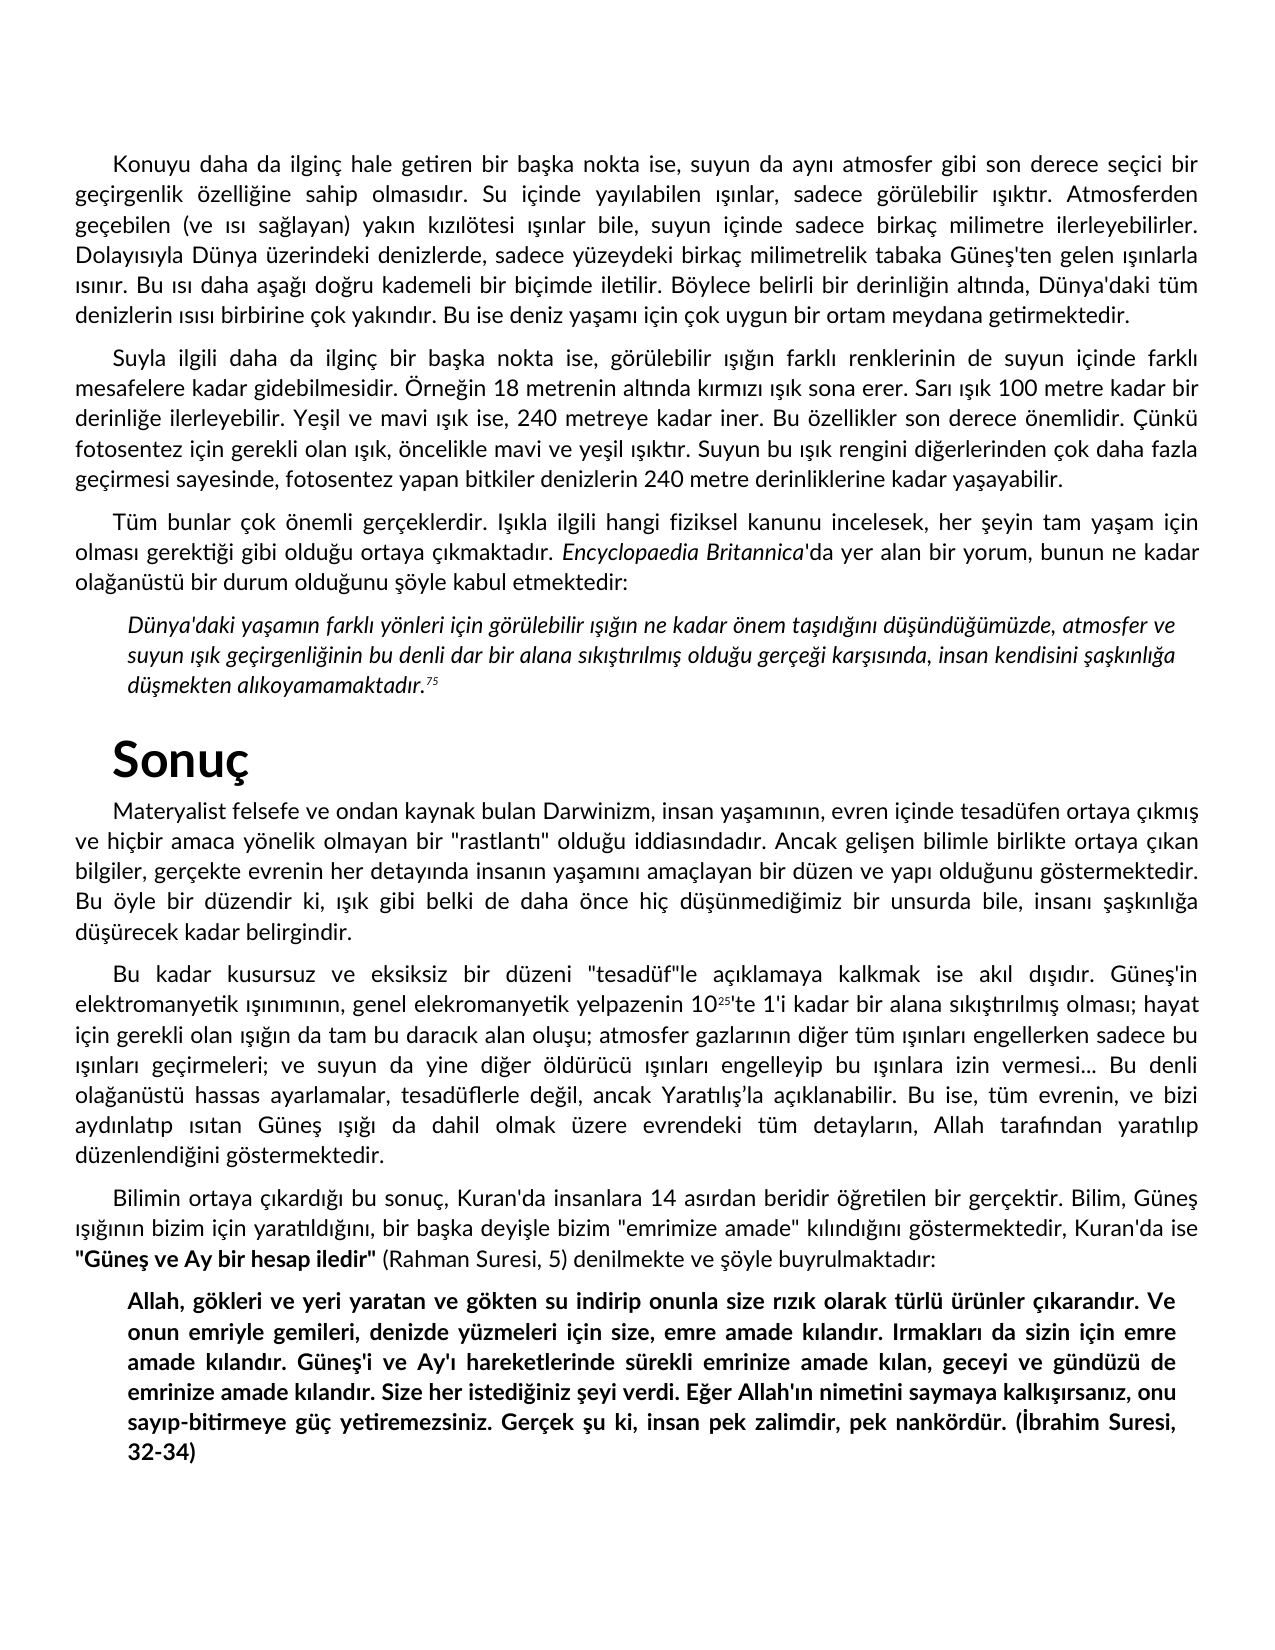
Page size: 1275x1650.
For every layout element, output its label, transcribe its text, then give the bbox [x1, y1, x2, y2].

text Bilimin ortaya çıkardığı bu sonuç, Kuran'da insanlara 14 asırdan beridir öğretilen bir gerçektir. Bilim, Güneş ışığının bizim için yaratıldığını, bir başka deyişle bizim "emrimize amade" kılındığını göstermektedir, Kuran'da ise "Güneş ve Ay bir hesap iledir" (Rahman Suresi, 5) denilmekte ve şöyle buyrulmaktadır: [75, 1184, 1200, 1272]
text Allah, gökleri ve yeri yaratan ve gökten su indirip onunla size rızık olarak türlü ürünler çıkarandır. Ve onun emriyle gemileri, denizde yüzmeleri için size, emre amade kılandır. Irmakları da sizin için emre amade kılandır. Güneş'i ve Ay'ı hareketlerinde sürekli emrinize amade kılan, geceyi ve gündüzü de emrinize amade kılandır. Size her istediğiniz şeyi verdi. Eğer Allah'ın nimetini saymaya kalkışırsanız, onu sayıp-bitirmeye güç yetiremezsiniz. Gerçek şu ki, insan pek zalimdir, pek nankördür. (İbrahim Suresi, 32-34) [127, 1287, 1177, 1466]
subtitle Sonuç [112, 728, 1200, 788]
text Tüm bunlar çok önemli gerçeklerdir. Işıkla ilgili hangi fiziksel kanunu incelesek, her şeyin tam yaşam için olması gerektiği gibi olduğu ortaya çıkmaktadır. Encyclopaedia Britannica'da yer alan bir yorum, bunun ne kadar olağanüstü bir durum olduğunu şöyle kabul etmektedir: [75, 507, 1200, 595]
text Dünya'daki yaşamın farklı yönleri için görülebilir ışığın ne kadar önem taşıdığını düşündüğümüzde, atmosfer ve suyun ışık geçirgenliğinin bu denli dar bir alana sıkıştırılmış olduğu gerçeği karşısında, insan kendisini şaşkınlığa düşmekten alıkoyamamaktadır.75 [127, 610, 1177, 698]
text Suyla ilgili daha da ilginç bir başka nokta ise, görülebilir ışığın farklı renklerinin de suyun içinde farklı mesafelere kadar gidebilmesidir. Örneğin 18 metrenin altında kırmızı ışık sona erer. Sarı ışık 100 metre kadar bir derinliğe ilerleyebilir. Yeşil ve mavi ışık ise, 240 metreye kadar iner. Bu özellikler son derece önemlidir. Çünkü fotosentez için gerekli olan ışık, öncelikle mavi ve yeşil ışıktır. Suyun bu ışık rengini diğerlerinden çok daha fazla geçirmesi sayesinde, fotosentez yapan bitkiler denizlerin 240 metre derinliklerine kadar yaşayabilir. [75, 344, 1200, 492]
text Bu kadar kusursuz ve eksiksiz bir düzeni "tesadüf"le açıklamaya kalkmak ise akıl dışıdır. Güneş'in elektromanyetik ışınımının, genel elekromanyetik yelpazenin 1025'te 1'i kadar bir alana sıkıştırılmış olması; hayat için gerekli olan ışığın da tam bu daracık alan oluşu; atmosfer gazlarının diğer tüm ışınları engellerken sadece bu ışınları geçirmeleri; ve suyun da yine diğer öldürücü ışınları engelleyip bu ışınlara izin vermesi... Bu denli olağanüstü hassas ayarlamalar, tesadüflerle değil, ancak Yaratılış’la açıklanabilir. Bu ise, tüm evrenin, ve bizi aydınlatıp ısıtan Güneş ışığı da dahil olmak üzere evrendeki tüm detayların, Allah tarafından yaratılıp düzenlendiğini göstermektedir. [75, 960, 1200, 1169]
text Materyalist felsefe ve ondan kaynak bulan Darwinizm, insan yaşamının, evren içinde tesadüfen ortaya çıkmış ve hiçbir amaca yönelik olmayan bir "rastlantı" olduğu iddiasındadır. Ancak gelişen bilimle birlikte ortaya çıkan bilgiler, gerçekte evrenin her detayında insanın yaşamını amaçlayan bir düzen ve yapı olduğunu göstermektedir. Bu öyle bir düzendir ki, ışık gibi belki de daha önce hiç düşünmediğimiz bir unsurda bile, insanı şaşkınlığa düşürecek kadar belirgindir. [75, 797, 1200, 945]
text Konuyu daha da ilginç hale getiren bir başka nokta ise, suyun da aynı atmosfer gibi son derece seçici bir geçirgenlik özelliğine sahip olmasıdır. Su içinde yayılabilen ışınlar, sadece görülebilir ışıktır. Atmosferden geçebilen (ve ısı sağlayan) yakın kızılötesi ışınlar bile, suyun içinde sadece birkaç milimetre ilerleyebilirler. Dolayısıyla Dünya üzerindeki denizlerde, sadece yüzeydeki birkaç milimetrelik tabaka Güneş'ten gelen ışınlarla ısınır. Bu ısı daha aşağı doğru kademeli bir biçimde iletilir. Böylece belirli bir derinliğin altında, Dünya'daki tüm denizlerin ısısı birbirine çok yakındır. Bu ise deniz yaşamı için çok uygun bir ortam meydana getirmektedir. [75, 150, 1200, 328]
